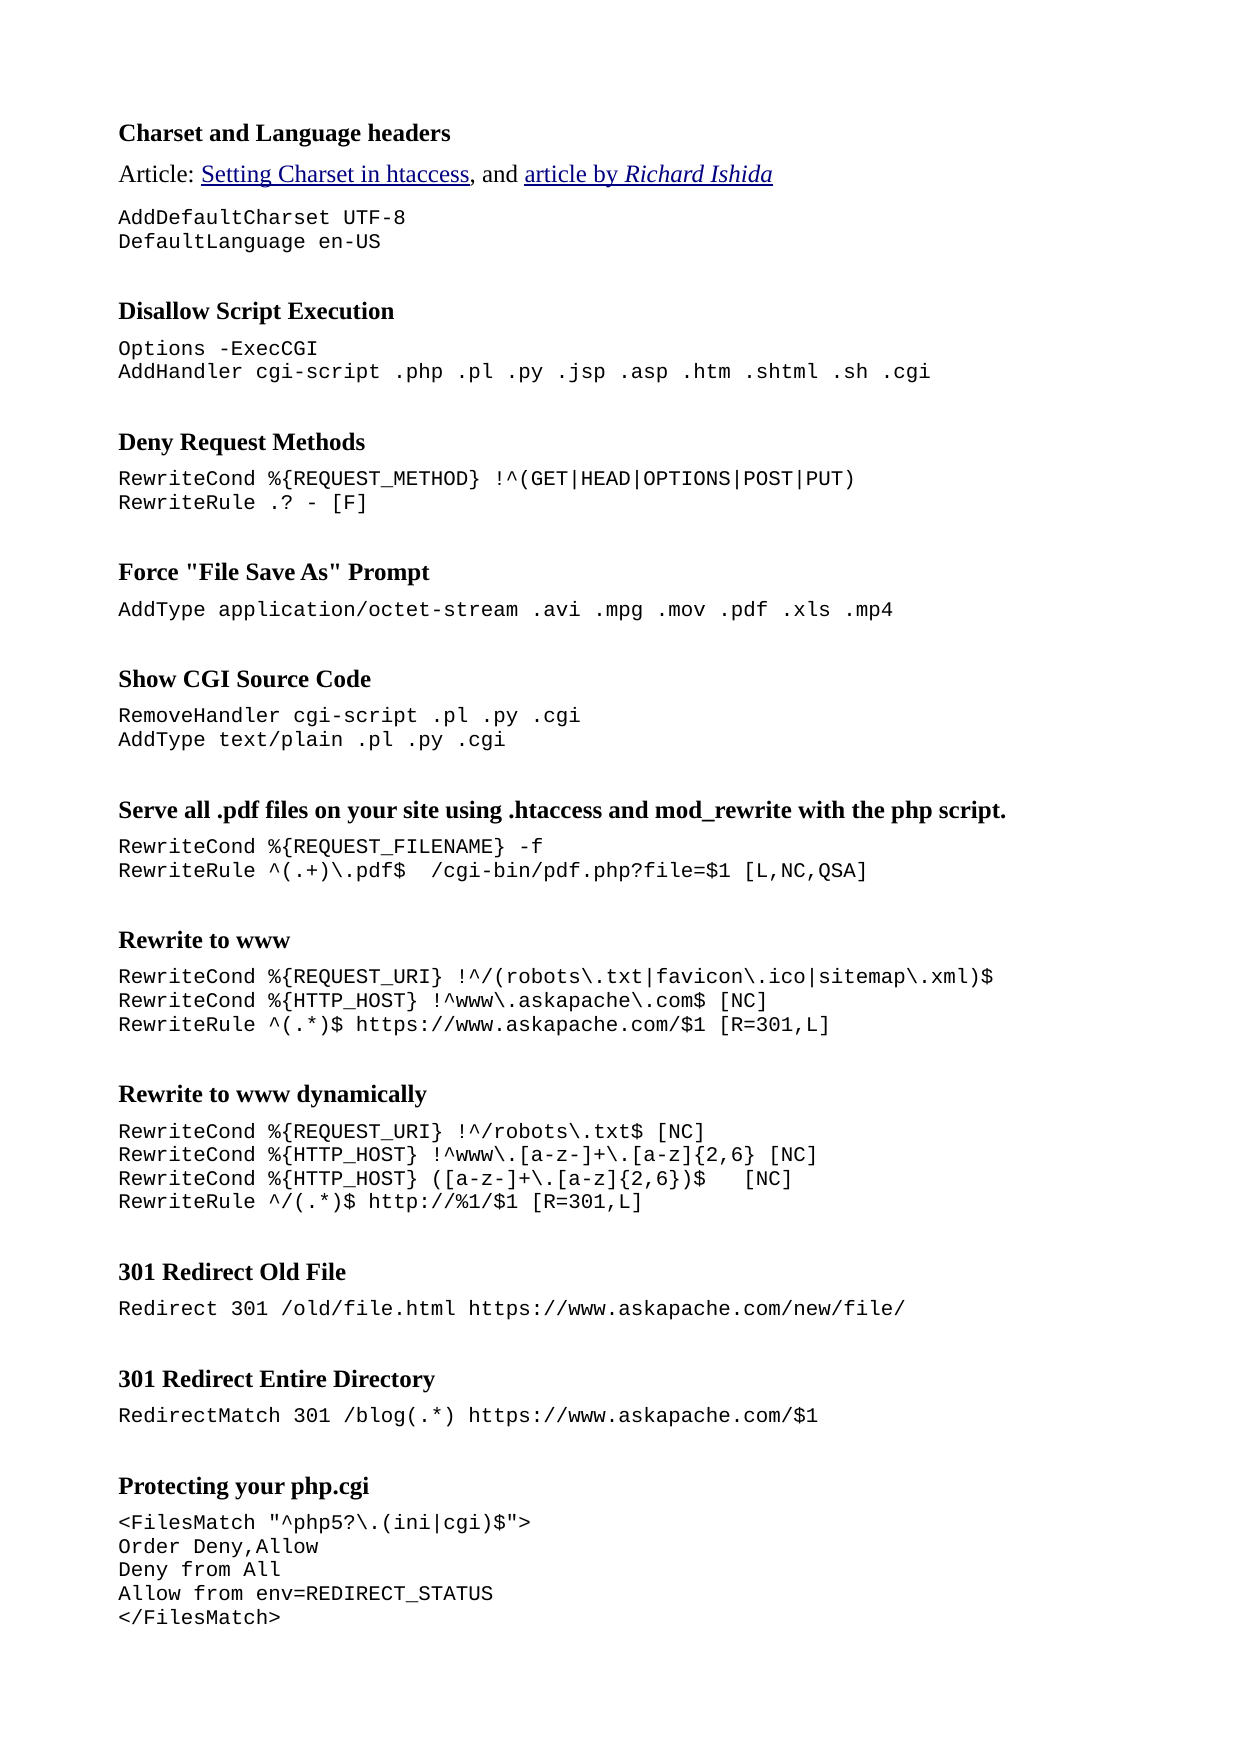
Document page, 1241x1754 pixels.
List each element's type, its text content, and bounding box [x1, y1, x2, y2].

text RewriteCond %{REQUEST_FILENAME} -f [118, 836, 1122, 859]
text Options -ExecCGI [118, 337, 1122, 361]
subtitle Force "File Save As" Prompt [118, 557, 1122, 586]
subtitle Protecting your php.cgi [118, 1471, 1122, 1500]
text AddDefaultCharset UTF-8 [118, 207, 1122, 231]
text RewriteRule .? - [F] [118, 492, 1122, 515]
text Article: Setting Charset in htaccess, and article by Richard Ishida [118, 159, 1122, 188]
text </FilesMatch> [118, 1607, 1122, 1630]
text RemoveHandler cgi-script .pl .py .cgi [118, 705, 1122, 729]
text RewriteCond %{REQUEST_URI} !^/(robots\.txt|favicon\.ico|sitemap\.xml)$ [118, 966, 1122, 990]
text RewriteCond %{REQUEST_METHOD} !^(GET|HEAD|OPTIONS|POST|PUT) [118, 468, 1122, 492]
text RewriteRule ^/(.*)$ http://%1/$1 [R=301,L] [118, 1192, 1122, 1215]
subtitle Disallow Script Execution [118, 296, 1122, 325]
text RedirectMatch 301 /blog(.*) https://www.askapache.com/$1 [118, 1405, 1122, 1429]
subtitle 301 Redirect Entire Directory [118, 1364, 1122, 1393]
text <FilesMatch "^php5?\.(ini|cgi)$"> [118, 1512, 1122, 1536]
text RewriteCond %{HTTP_HOST} !^www\.askapache\.com$ [NC] [118, 990, 1122, 1014]
text AddType text/plain .pl .py .cgi [118, 729, 1122, 753]
text AddHandler cgi-script .php .pl .py .jsp .asp .htm .shtml .sh .cgi [118, 361, 1122, 385]
subtitle 301 Redirect Old File [118, 1257, 1122, 1286]
text RewriteCond %{HTTP_HOST} !^www\.[a-z-]+\.[a-z]{2,6} [NC] [118, 1144, 1122, 1168]
subtitle Deny Request Methods [118, 427, 1122, 456]
subtitle Charset and Language headers [118, 118, 1122, 147]
text DefaultLanguage en-US [118, 231, 1122, 254]
text Allow from env=REDIRECT_STATUS [118, 1583, 1122, 1607]
subtitle Rewrite to www [118, 925, 1122, 954]
subtitle Rewrite to www dynamically [118, 1079, 1122, 1108]
subtitle Show CGI Source Code [118, 664, 1122, 693]
subtitle Serve all .pdf files on your site using .htaccess and mod_rewrite with the php script. [118, 795, 1122, 823]
text RewriteRule ^(.*)$ https://www.askapache.com/$1 [R=301,L] [118, 1014, 1122, 1037]
text RewriteCond %{HTTP_HOST} ([a-z-]+\.[a-z]{2,6})$ [NC] [118, 1168, 1122, 1192]
text RewriteCond %{REQUEST_URI} !^/robots\.txt$ [NC] [118, 1121, 1122, 1144]
text RewriteRule ^(.+)\.pdf$ /cgi-bin/pdf.php?file=$1 [L,NC,QSA] [118, 859, 1122, 883]
text AddType application/octet-stream .avi .mpg .mov .pdf .xls .mp4 [118, 598, 1122, 622]
text Order Deny,Allow [118, 1536, 1122, 1559]
text Redirect 301 /old/file.html https://www.askapache.com/new/file/ [118, 1298, 1122, 1322]
text Deny from All [118, 1559, 1122, 1583]
